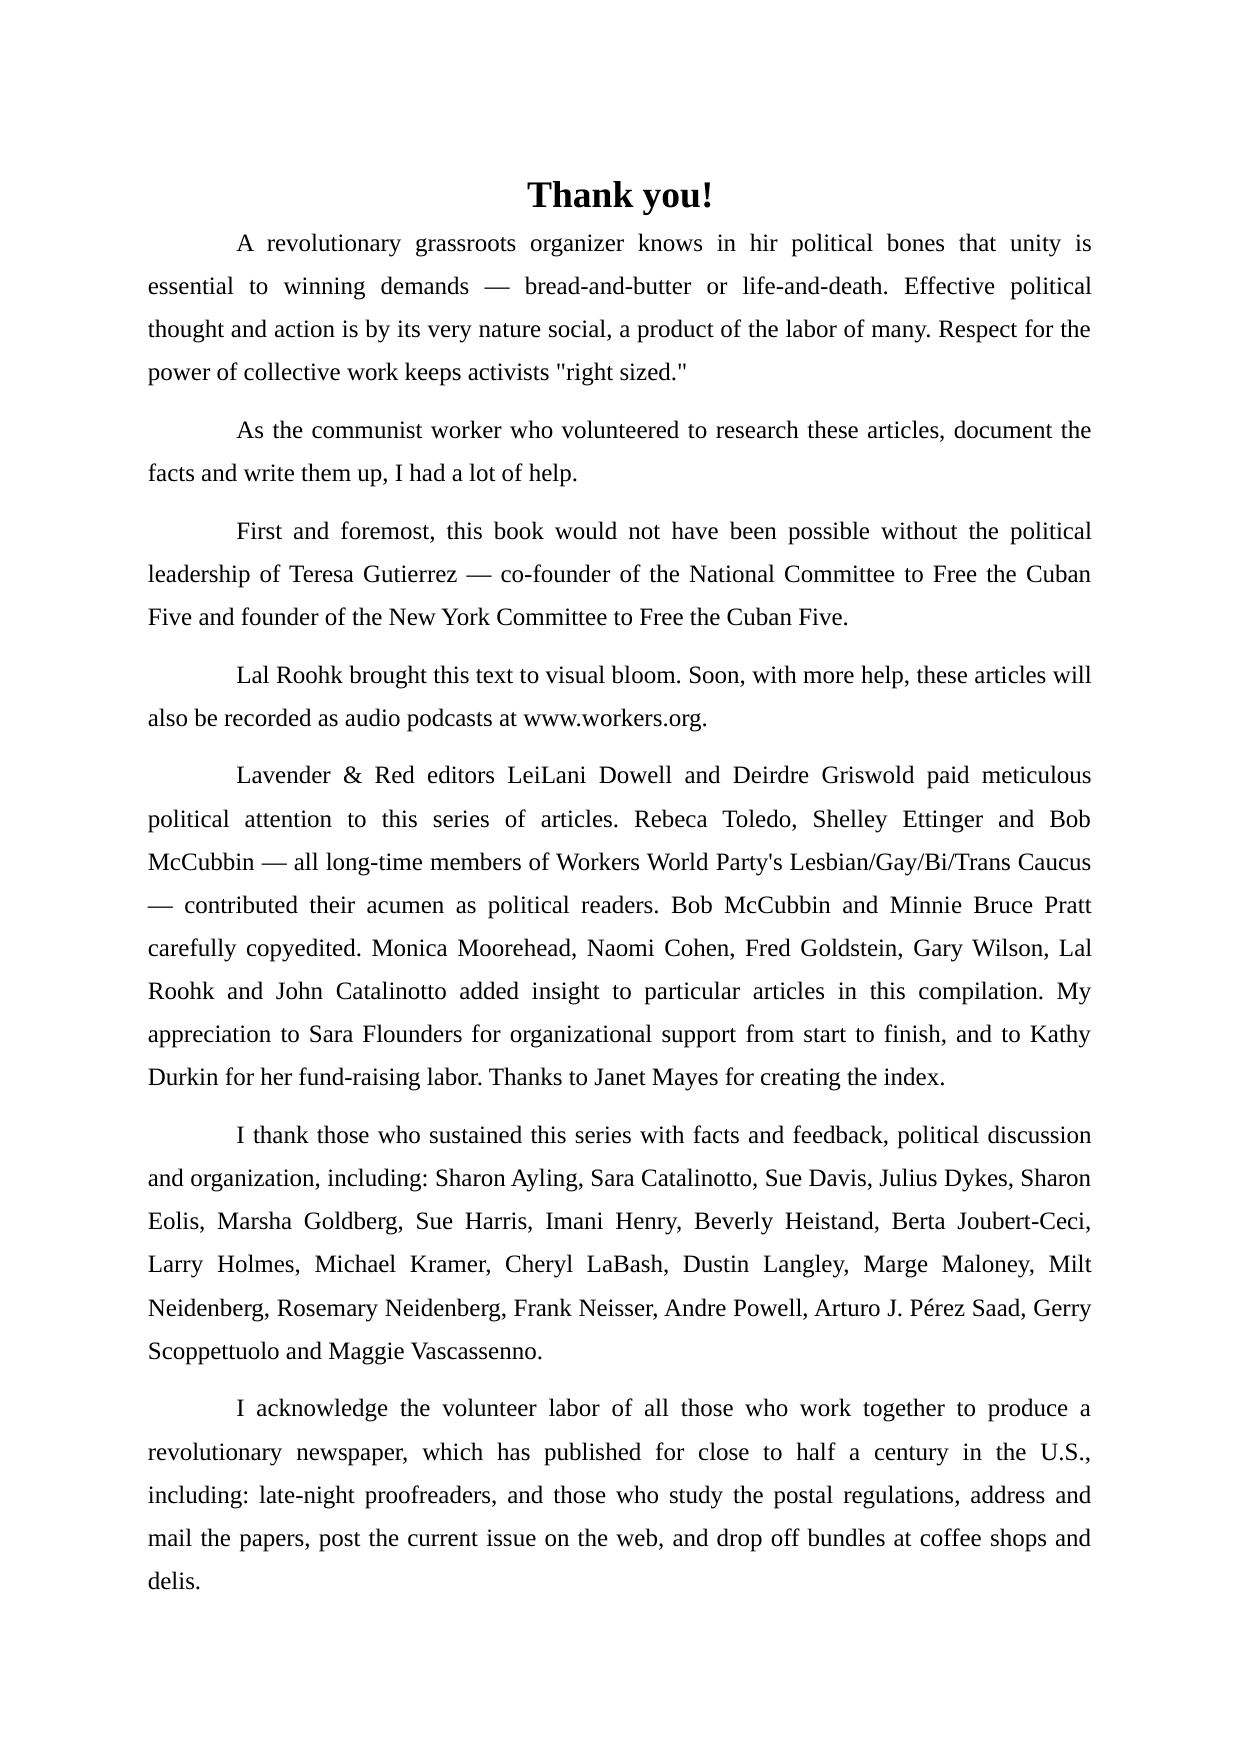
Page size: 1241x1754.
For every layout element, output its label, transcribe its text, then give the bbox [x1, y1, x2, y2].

text First and foremost, this book would not have been possible without the political leadership of Teresa Gutierrez — co-founder of the National Committee to Free the Cuban Five and founder of the New York Committee to Free the Cuban Five. [148, 516, 1093, 631]
text Lavender & Red editors LeiLani Dowell and Deirdre Griswold paid meticulous political attention to this series of articles. Rebeca Toledo, Shelley Ettinger and Bob McCubbin — all long-time members of Workers World Party's Lesbian/Gay/Bi/Trans Caucus — contributed their acumen as political readers. Bob McCubbin and Minnie Bruce Pratt carefully copyedited. Monica Moorehead, Naomi Cohen, Fred Goldstein, Gary Wilson, Lal Roohk and John Catalinotto added insight to particular articles in this compilation. My appreciation to Sara Flounders for organizational support from start to finish, and to Kathy Durkin for her fund-raising labor. Thanks to Janet Mayes for creating the index. [148, 761, 1093, 1091]
text I acknowledge the volunteer labor of all those who work together to produce a revolutionary newspaper, which has published for close to half a century in the U.S., including: late-night proofreaders, and those who study the postal regulations, address and mail the papers, post the current issue on the web, and drop off bundles at coffee shops and delis. [148, 1393, 1093, 1595]
text I thank those who sustained this series with facts and feedback, political discussion and organization, including: Sharon Ayling, Sara Catalinotto, Sue Davis, Julius Dykes, Sharon Eolis, Marsha Goldberg, Sue Harris, Imani Henry, Beverly Heistand, Berta Joubert-Ceci, Larry Holmes, Michael Kramer, Cheryl LaBash, Dustin Langley, Marge Maloney, Milt Neidenberg, Rosemary Neidenberg, Frank Neisser, Andre Powell, Arturo J. Pérez Saad, Gerry Scoppettuolo and Maggie Vascassenno. [148, 1120, 1093, 1364]
text Lal Roohk brought this text to visual bloom. Soon, with more help, these articles will also be recorded as audio podcasts at www.workers.org. [148, 660, 1093, 732]
text A revolutionary grassroots organizer knows in hir political bones that unity is essential to winning demands — bread-and-butter or life-and-death. Effective political thought and action is by its very nature social, a product of the labor of many. Respect for the power of collective work keeps activists "right sized." [148, 228, 1093, 386]
subtitle Thank you! [148, 172, 1093, 216]
text As the communist worker who volunteered to research these articles, document the facts and write them up, I had a lot of help. [148, 415, 1093, 487]
